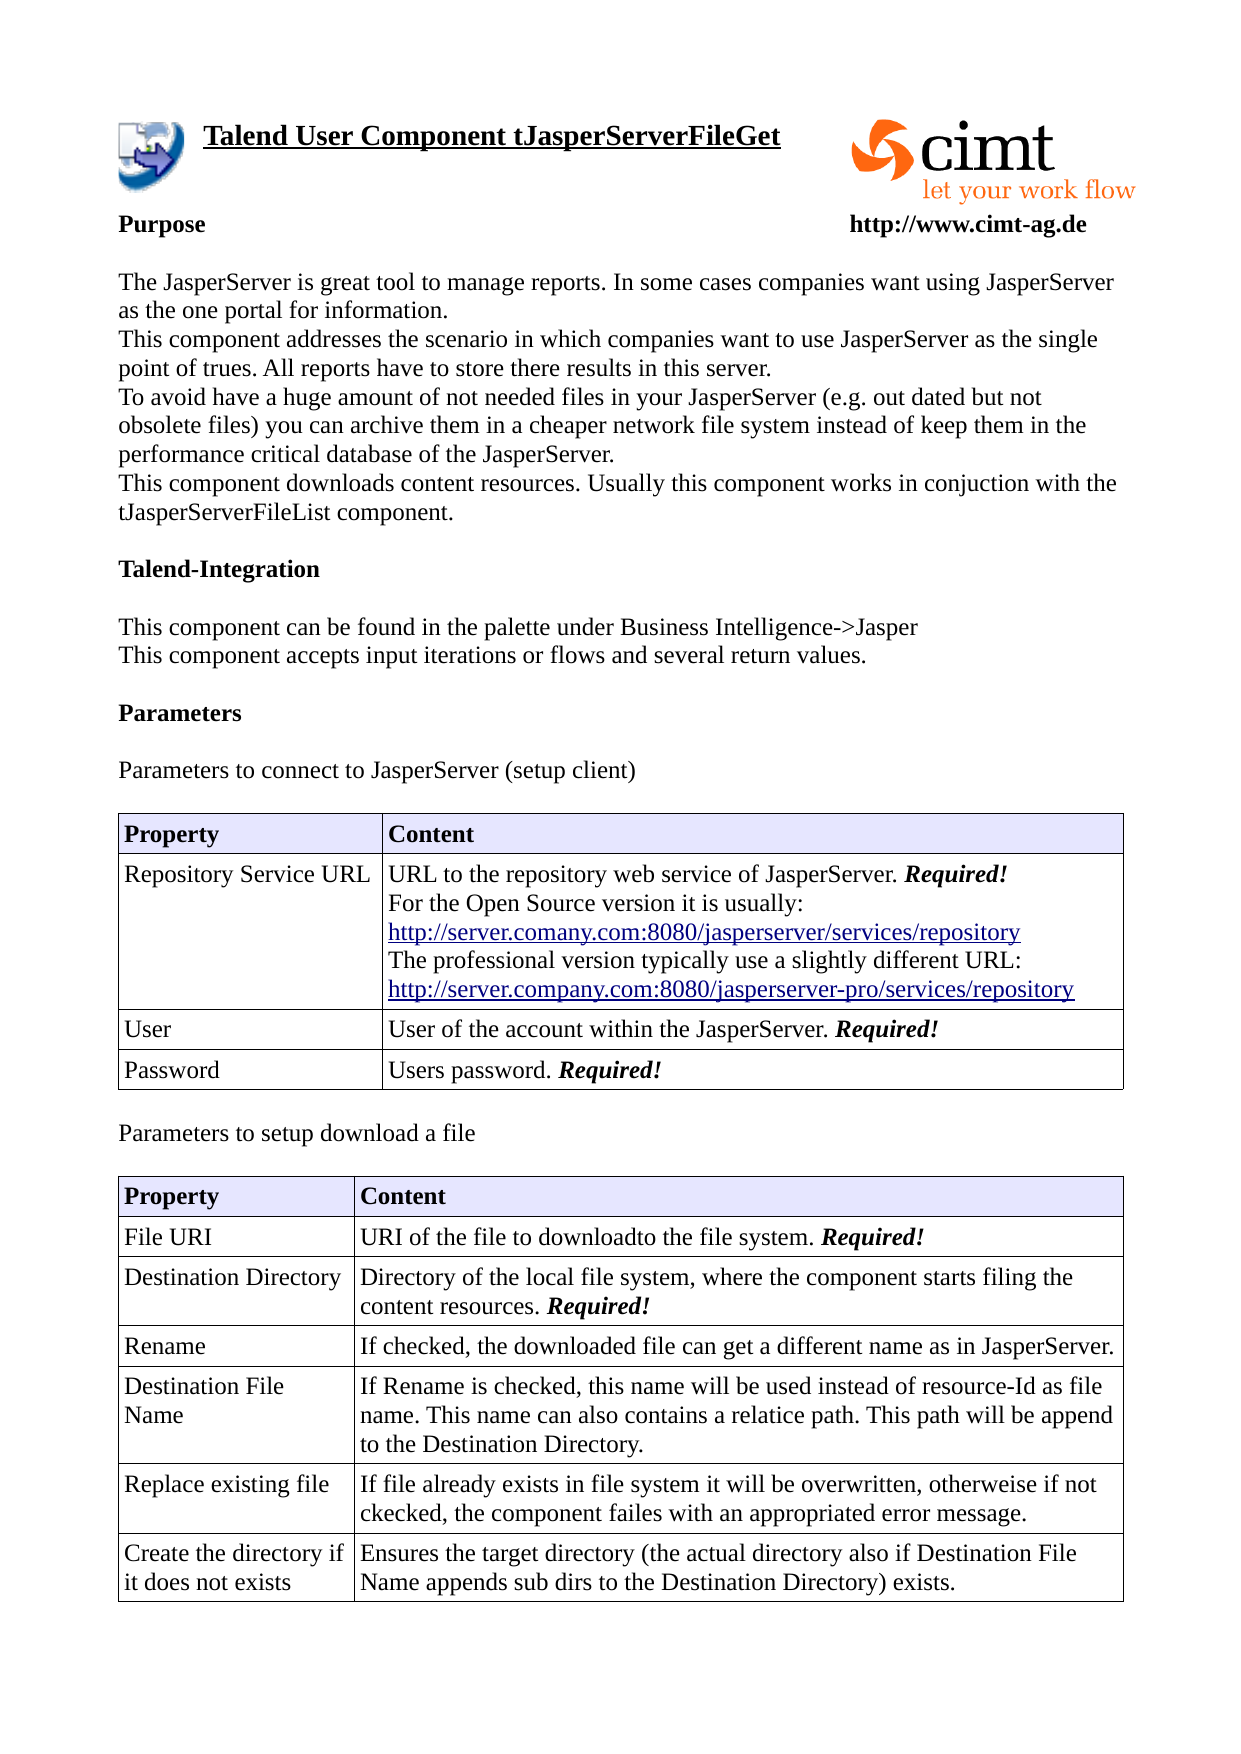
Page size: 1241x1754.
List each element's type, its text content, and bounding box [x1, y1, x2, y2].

text Talend-Integration [118, 554, 1122, 583]
table_cell URL to the repository web service of JasperServer. Required! For the Open Source version it is usually: http://server.comany.com:8080/jasperserver/services/repository The professional version typically use a slightly different URL: http://server.company.com:8080/jasperserver-pro/services/repository [383, 854, 1123, 1008]
text This component addresses the scenario in which companies want to use JasperServer as the single point of trues. All reports have to store there results in this server. [118, 324, 1122, 382]
table_cell File URI [119, 1217, 354, 1256]
table_header Content [355, 1177, 1123, 1216]
picture [118, 121, 185, 193]
table_cell Destination File Name [119, 1367, 354, 1463]
table_cell Repository Service URL [119, 854, 382, 1008]
table_cell Users password. Required! [383, 1050, 1123, 1089]
text Talend User Component tJasperServerFileGet [118, 118, 849, 152]
text Purpose http://www.cimt-ag.de [118, 209, 1122, 238]
text The JasperServer is great tool to manage reports. In some cases companies want using JasperServer as the one portal for information. [118, 267, 1122, 324]
table_cell Ensures the target directory (the actual directory also if Destination File Name appends sub dirs to the Destination Directory) exists. [355, 1534, 1123, 1601]
text Parameters [118, 698, 1122, 727]
table_header Content [383, 814, 1123, 853]
text This component downloads content resources. Usually this component works in conjuction with the tJasperServerFileList component. [118, 468, 1122, 525]
table_header Property [119, 1177, 354, 1216]
text To avoid have a huge amount of not needed files in your JasperServer (e.g. out dated but not obsolete files) you can archive them in a cheaper network file system instead of keep them in the performance critical database of the JasperServer. [118, 382, 1122, 468]
table_cell Rename [119, 1326, 354, 1366]
table_cell If file already exists in file system it will be overwritten, otherweise if not ckecked, the component failes with an appropriated error message. [355, 1464, 1123, 1532]
table_cell User [119, 1010, 382, 1049]
text Parameters to setup download a file [118, 1118, 1122, 1147]
table_header Property [119, 814, 382, 853]
table_cell If Rename is checked, this name will be used instead of resource-Id as file name. This name can also contains a relatice path. This path will be append to the Destination Directory. [355, 1367, 1123, 1463]
table_cell Create the directory if it does not exists [119, 1534, 354, 1601]
picture [849, 117, 1138, 207]
table_cell Directory of the local file system, where the component starts filing the content resources. Required! [355, 1257, 1123, 1325]
text This component accepts input iterations or flows and several return values. [118, 640, 1122, 669]
table_cell Replace existing file [119, 1464, 354, 1532]
table_cell If checked, the downloaded file can get a different name as in JasperServer. [355, 1326, 1123, 1366]
table_cell Password [119, 1050, 382, 1089]
table_cell User of the account within the JasperServer. Required! [383, 1010, 1123, 1049]
table_cell URI of the file to downloadto the file system. Required! [355, 1217, 1123, 1256]
text This component can be found in the palette under Business Intelligence->Jasper [118, 612, 1122, 640]
table_cell Destination Directory [119, 1257, 354, 1325]
text Parameters to connect to JasperServer (setup client) [118, 755, 1122, 784]
